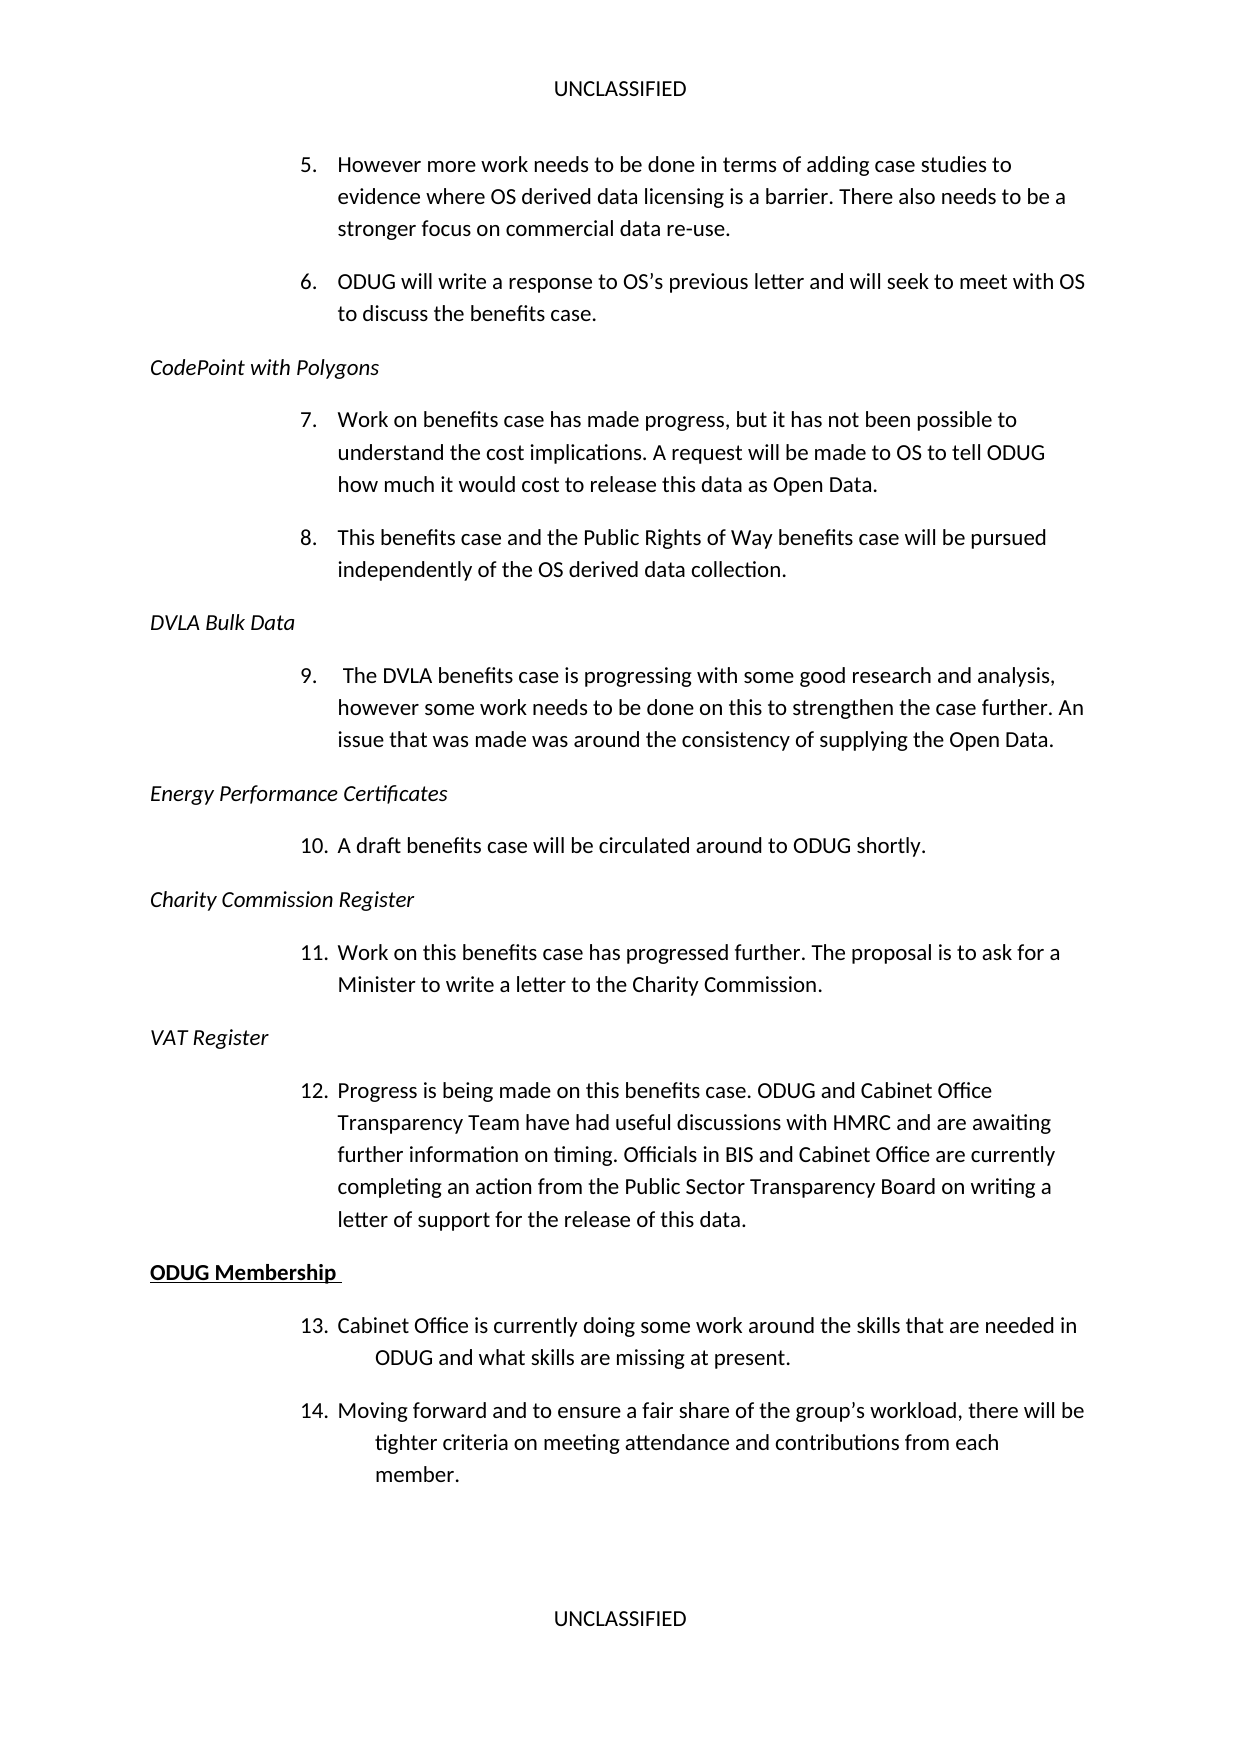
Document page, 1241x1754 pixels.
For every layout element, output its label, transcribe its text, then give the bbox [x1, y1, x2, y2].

list However more work needs to be done in terms of adding case studies to evidence where OS derived data licensing is a barrier. There also needs to be a stronger focus on commercial data re-use. [300, 150, 1090, 242]
list ODUG will write a response to OS’s previous letter and will seek to meet with OS to discuss the benefits case. [300, 267, 1090, 328]
text Charity Commission Register [150, 885, 1090, 913]
list A draft benefits case will be circulated around to ODUG shortly. [300, 832, 1090, 860]
text ODUG Membership [150, 1258, 1090, 1286]
text VAT Register [150, 1023, 1090, 1051]
list Work on benefits case has made progress, but it has not been possible to understand the cost implications. A request will be made to OS to tell ODUG how much it would cost to release this data as Open Data. [300, 406, 1090, 498]
text Energy Performance Certificates [150, 779, 1090, 807]
text CodePoint with Polygons [150, 353, 1090, 381]
list Progress is being made on this benefits case. ODUG and Cabinet Office Transparency Team have had useful discussions with HMRC and are awaiting further information on timing. Officials in BIS and Cabinet Office are currently completing an action from the Public Sector Transparency Board on writing a letter of support for the release of this data. [300, 1076, 1090, 1233]
list This benefits case and the Public Rights of Way benefits case will be pursued independently of the OS derived data collection. [300, 523, 1090, 583]
list Moving forward and to ensure a fair share of the group’s workload, there will be tighter criteria on meeting attendance and contributions from each member. [300, 1396, 1090, 1488]
list The DVLA benefits case is progressing with some good research and analysis, however some work needs to be done on this to strengthen the case further. An issue that was made was around the consistency of supplying the Open Data. [300, 661, 1090, 754]
list Cabinet Office is currently doing some work around the skills that are needed in ODUG and what skills are missing at present. [300, 1311, 1090, 1371]
list Work on this benefits case has progressed further. The proposal is to ask for a Minister to write a letter to the Charity Commission. [300, 938, 1090, 998]
text DVLA Bulk Data [150, 608, 1090, 636]
